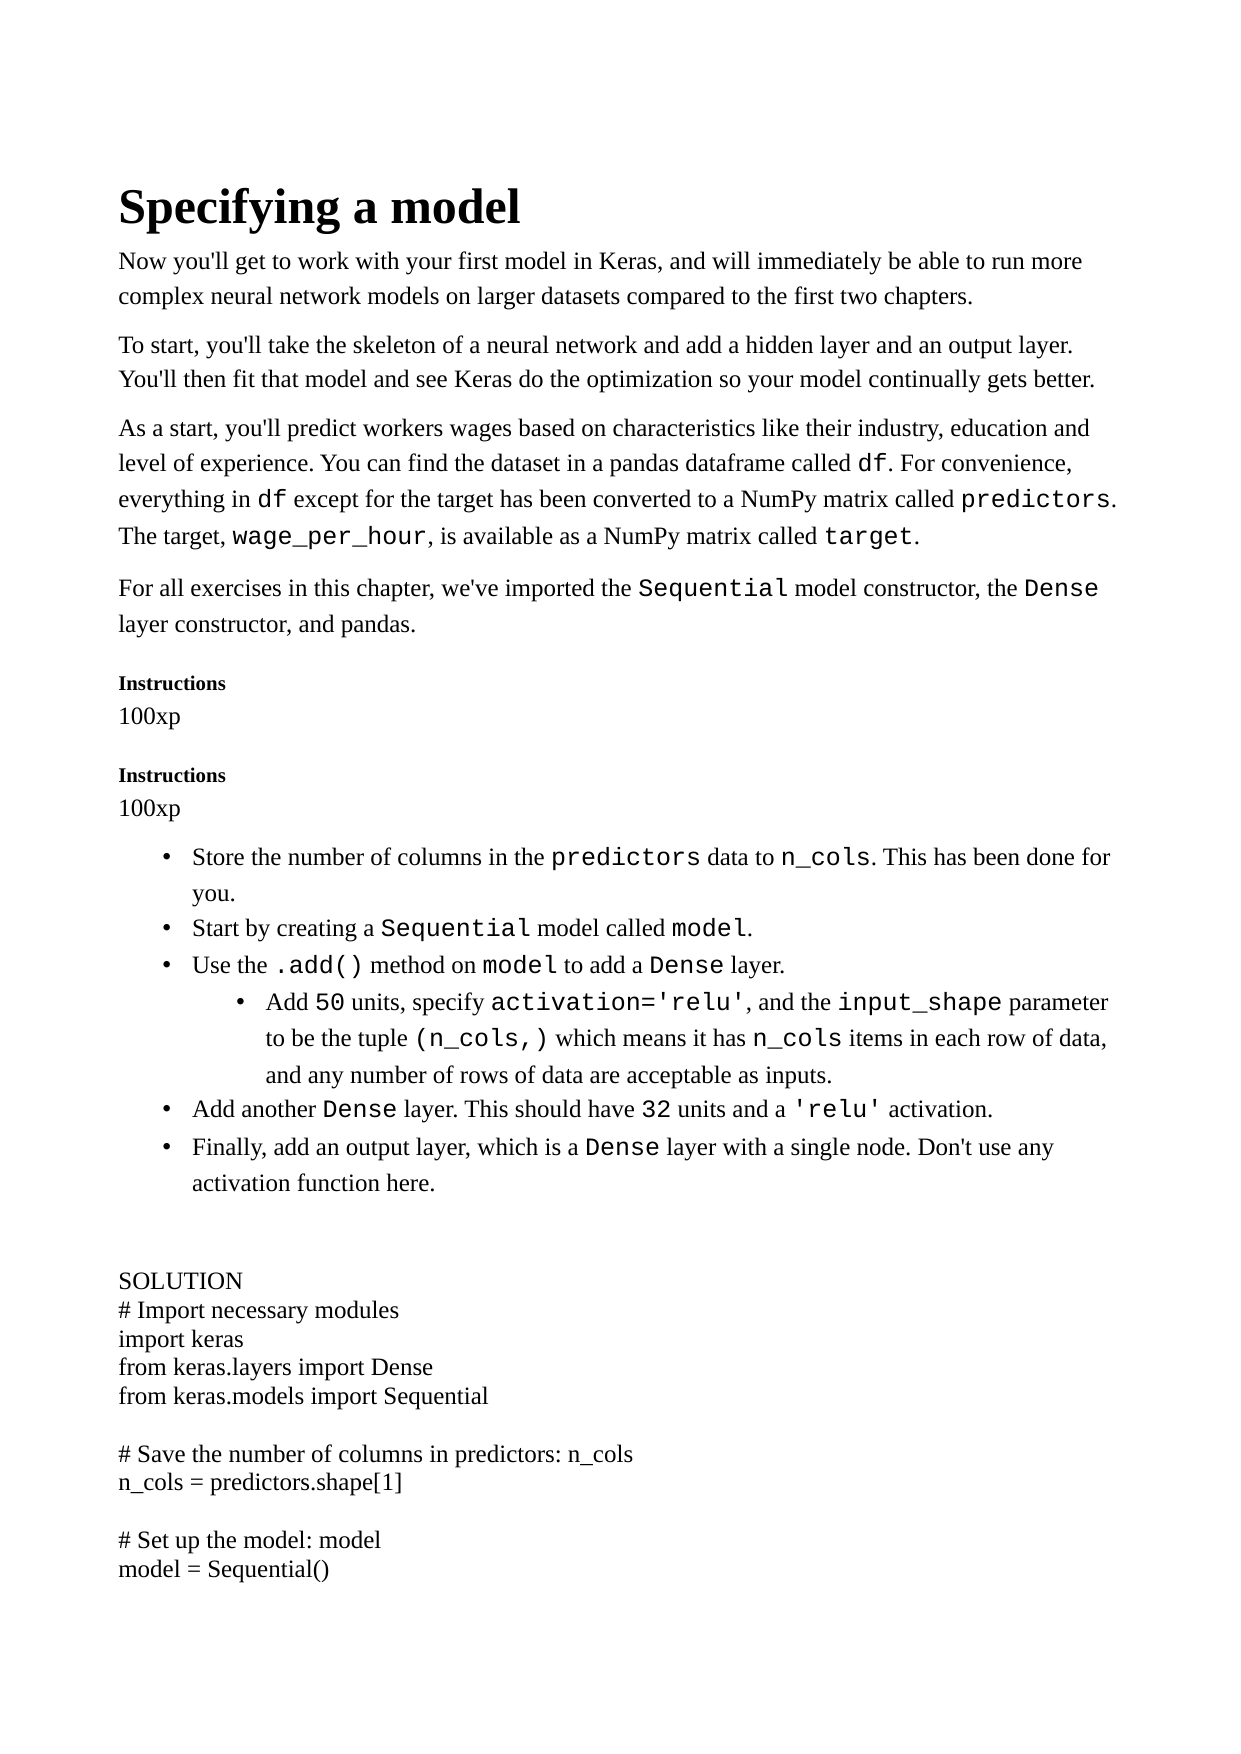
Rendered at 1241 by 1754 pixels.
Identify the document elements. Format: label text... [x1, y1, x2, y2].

text For all exercises in this chapter, we've imported the Sequential model constructor, the Dense layer constructor, and pandas. [118, 573, 1122, 638]
list Finally, add an output layer, which is a Dense layer with a single node. Don't use any activation function here. [162, 1132, 1122, 1197]
subtitle Instructions [118, 763, 1122, 787]
text model = Sequential() [118, 1554, 1122, 1582]
text # Set up the model: model [118, 1525, 1122, 1554]
text n_cols = predictors.shape[1] [118, 1467, 1122, 1496]
text SOLUTION [118, 1266, 1122, 1295]
list Start by creating a Sequential model called model. [162, 913, 1122, 944]
subtitle Specifying a model [118, 176, 1122, 234]
list Use the .add() method on model to add a Dense layer. [162, 950, 1122, 981]
list Add another Dense layer. This should have 32 units and a 'relu' activation. [162, 1094, 1122, 1125]
text As a start, you'll predict workers wages based on characteristics like their industry, education and level of experience. You can find the dataset in a pandas dataframe called df. For convenience, everything in df except for the target has been converted to a NumPy matrix called predictors. The target, wage_per_hour, is available as a NumPy matrix called target. [118, 413, 1122, 552]
text 100xp [118, 793, 1122, 822]
list Store the number of columns in the predictors data to n_cols. This has been done for you. [162, 842, 1122, 907]
text from keras.layers import Dense [118, 1352, 1122, 1381]
text 100xp [118, 701, 1122, 730]
text import keras [118, 1324, 1122, 1352]
text To start, you'll take the skeleton of a neural network and add a hidden layer and an output layer. You'll then fit that model and see Keras do the optimization so your model continually gets better. [118, 330, 1122, 393]
text # Import necessary modules [118, 1295, 1122, 1324]
list Add 50 units, specify activation='relu', and the input_shape parameter to be the tuple (n_cols,) which means it has n_cols items in each row of data, and any number of rows of data are acceptable as inputs. [236, 987, 1122, 1089]
text # Save the number of columns in predictors: n_cols [118, 1439, 1122, 1467]
text from keras.models import Sequential [118, 1381, 1122, 1410]
subtitle Instructions [118, 671, 1122, 695]
text Now you'll get to work with your first model in Keras, and will immediately be able to run more complex neural network models on larger datasets compared to the first two chapters. [118, 246, 1122, 309]
